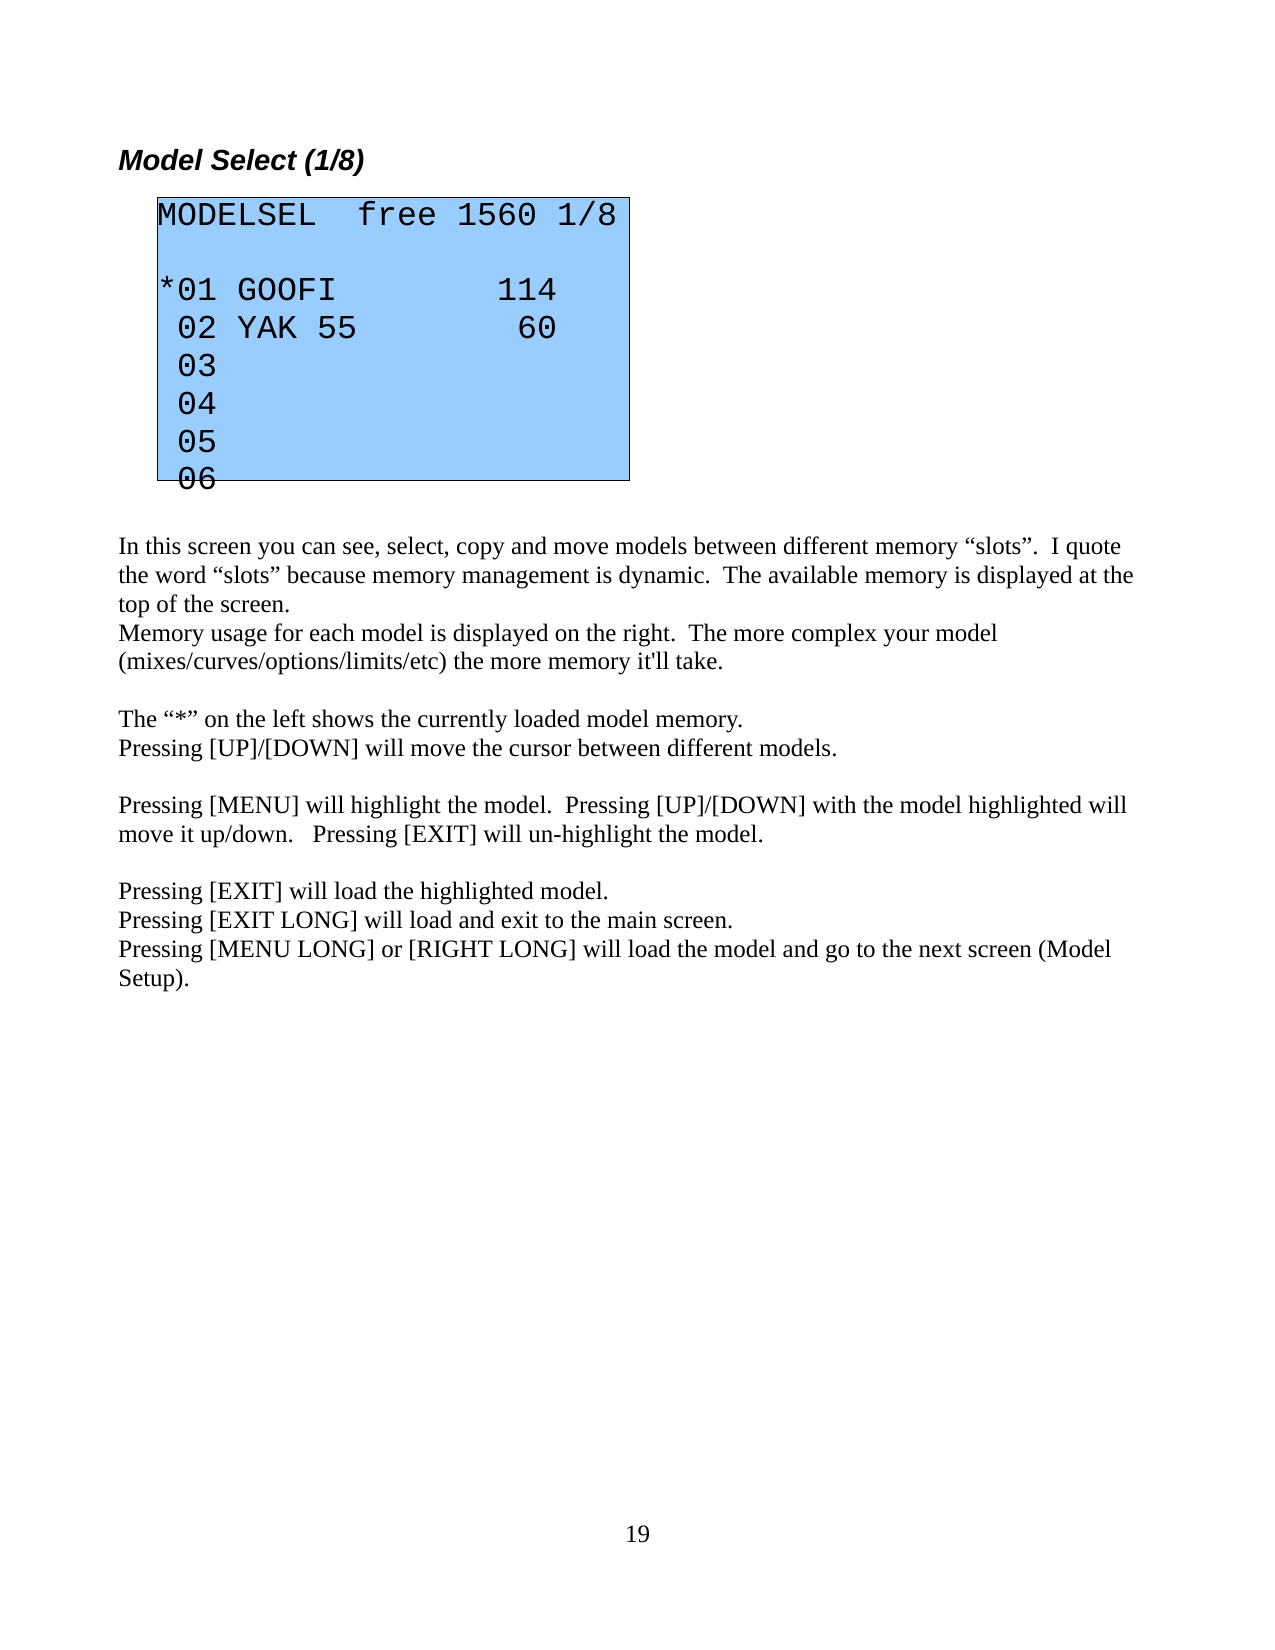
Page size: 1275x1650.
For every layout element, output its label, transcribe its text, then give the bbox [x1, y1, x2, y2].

text The “*” on the left shows the currently loaded model memory. [118, 704, 1157, 733]
text Pressing [UP]/[DOWN] will move the cursor between different models. [118, 733, 1157, 761]
text In this screen you can see, select, copy and move models between different memory “slots”. I quote the word “slots” because memory management is dynamic. The available memory is displayed at the top of the screen. [118, 531, 1157, 618]
text Pressing [EXIT] will load the highlighted model. [118, 876, 1157, 905]
text Pressing [EXIT LONG] will load and exit to the main screen. [118, 905, 1157, 934]
text Pressing [MENU] will highlight the model. Pressing [UP]/[DOWN] with the model highlighted will move it up/down. Pressing [EXIT] will un-highlight the model. [118, 790, 1157, 848]
subtitle Model Select (1/8) [118, 143, 1157, 177]
text Pressing [MENU LONG] or [RIGHT LONG] will load the model and go to the next screen (Model Setup). [118, 934, 1157, 991]
text Memory usage for each model is displayed on the right. The more complex your model (mixes/curves/options/limits/etc) the more memory it'll take. [118, 618, 1157, 675]
